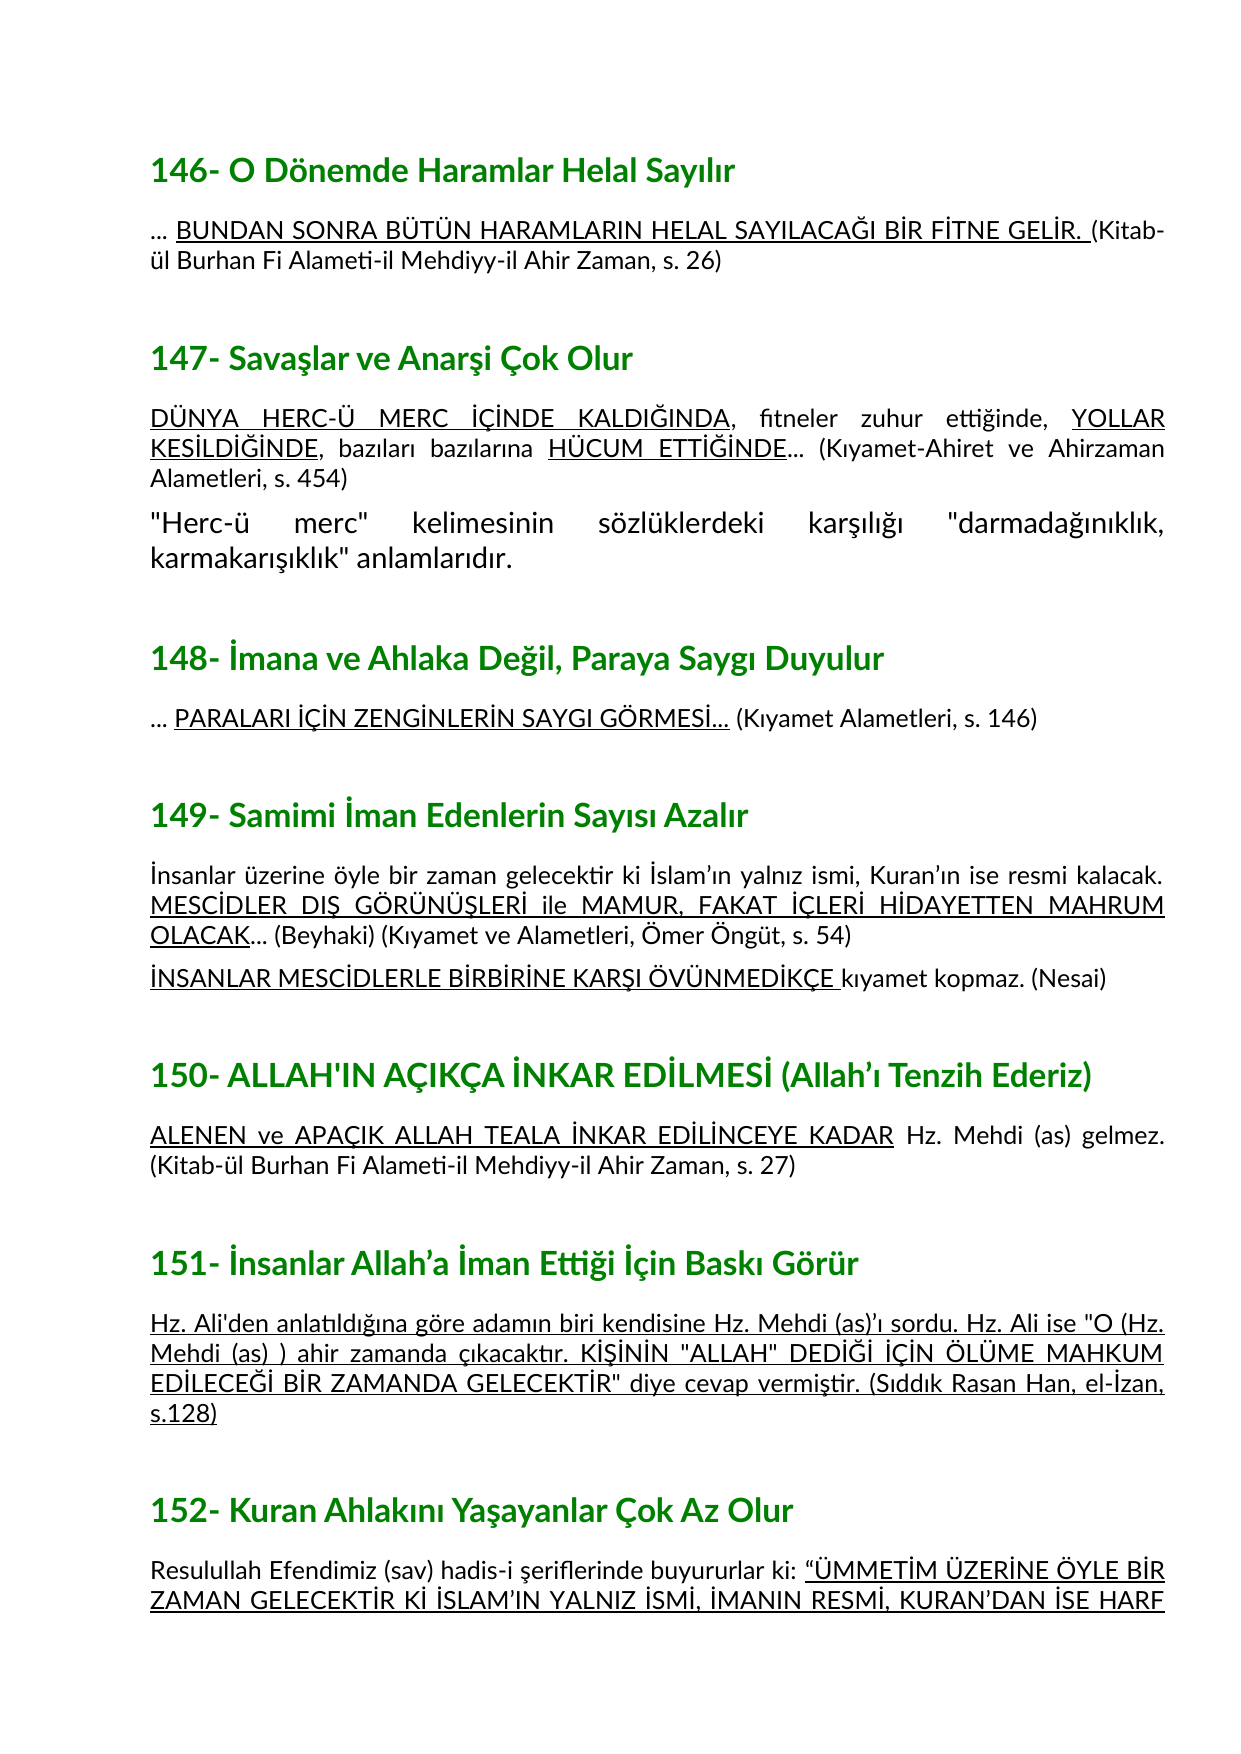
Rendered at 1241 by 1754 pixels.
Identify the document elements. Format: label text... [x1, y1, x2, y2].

text ... BUNDAN SONRA BÜTÜN HARAMLARIN HELAL SAYILACAĞI BİR FİTNE GELİR. (Kitab-ül Burhan Fi Alameti-il Mehdiyy-il Ahir Zaman, s. 26) [150, 215, 1165, 275]
text ALENEN ve APAÇIK ALLAH TEALA İNKAR EDİLİNCEYE KADAR Hz. Mehdi (as) gelmez. (Kitab-ül Burhan Fi Alameti-il Mehdiyy-il Ahir Zaman, s. 27) [150, 1120, 1165, 1180]
subtitle 149- Samimi İman Edenlerin Sayısı Azalır [150, 795, 1165, 835]
subtitle 150- ALLAH'IN AÇIKÇA İNKAR EDİLMESİ (Allah’ı Tenzih Ederiz) [150, 1055, 1165, 1095]
text Hz. Ali'den anlatıldığına göre adamın biri kendisine Hz. Mehdi (as)’ı sordu. Hz. Ali ise "O (Hz. [150, 1307, 1165, 1334]
subtitle 147- Savaşlar ve Anarşi Çok Olur [150, 337, 1165, 377]
text Mehdi (as) ) ahir zamanda çıkacaktır. KİŞİNİN "ALLAH" DEDİĞİ İÇİN ÖLÜME MAHKUM EDİLECEĞİ BİR ZAMANDA GELECEKTİR" diye cevap vermiştir. (Sıddık Rasan Han, el-İzan, [150, 1335, 1165, 1394]
text İnsanlar üzerine öyle bir zaman gelecektir ki İslam’ın yalnız ismi, Kuran’ın ise resmi kalacak. MESCİDLER DIŞ GÖRÜNÜŞLERİ ile MAMUR, FAKAT İÇLERİ HİDAYETTEN MAHRUM [150, 860, 1165, 916]
text Resulullah Efendimiz (sav) hadis-i şeriflerinde buyururlar ki: “ÜMMETİM ÜZERİNE ÖYLE BİR ZAMAN GELECEKTİR Kİ İSLAM’IN YALNIZ İSMİ, İMANIN RESMİ, KURAN’DAN İSE HARF [150, 1555, 1165, 1611]
text s.128) [150, 1395, 1165, 1427]
text "Herc-ü merc" kelimesinin sözlüklerdeki karşılığı "darmadağınıklık, karmakarışıklık" anlamlarıdır. [150, 505, 1165, 575]
subtitle 148- İmana ve Ahlaka Değil, Paraya Saygı Duyulur [150, 637, 1165, 677]
text ... PARALARI İÇİN ZENGİNLERİN SAYGI GÖRMESİ... (Kıyamet Alametleri, s. 146) [150, 702, 1165, 732]
subtitle 152- Kuran Ahlakını Yaşayanlar Çok Az Olur [150, 1490, 1165, 1530]
text İNSANLAR MESCİDLERLE BİRBİRİNE KARŞI ÖVÜNMEDİKÇE kıyamet kopmaz. (Nesai) [150, 962, 1165, 992]
text DÜNYA HERC-Ü MERC İÇİNDE KALDIĞINDA, fitneler zuhur ettiğinde, YOLLAR KESİLDİĞİNDE, bazıları bazılarına HÜCUM ETTİĞİNDE... (Kıyamet-Ahiret ve Ahirzaman Alametleri, s. 454) [150, 402, 1165, 492]
subtitle 151- İnsanlar Allah’a İman Ettiği İçin Baskı Görür [150, 1242, 1165, 1282]
subtitle 146- O Dönemde Haramlar Helal Sayılır [150, 150, 1165, 190]
text OLACAK... (Beyhaki) (Kıyamet ve Alametleri, Ömer Öngüt, s. 54) [150, 918, 1165, 950]
